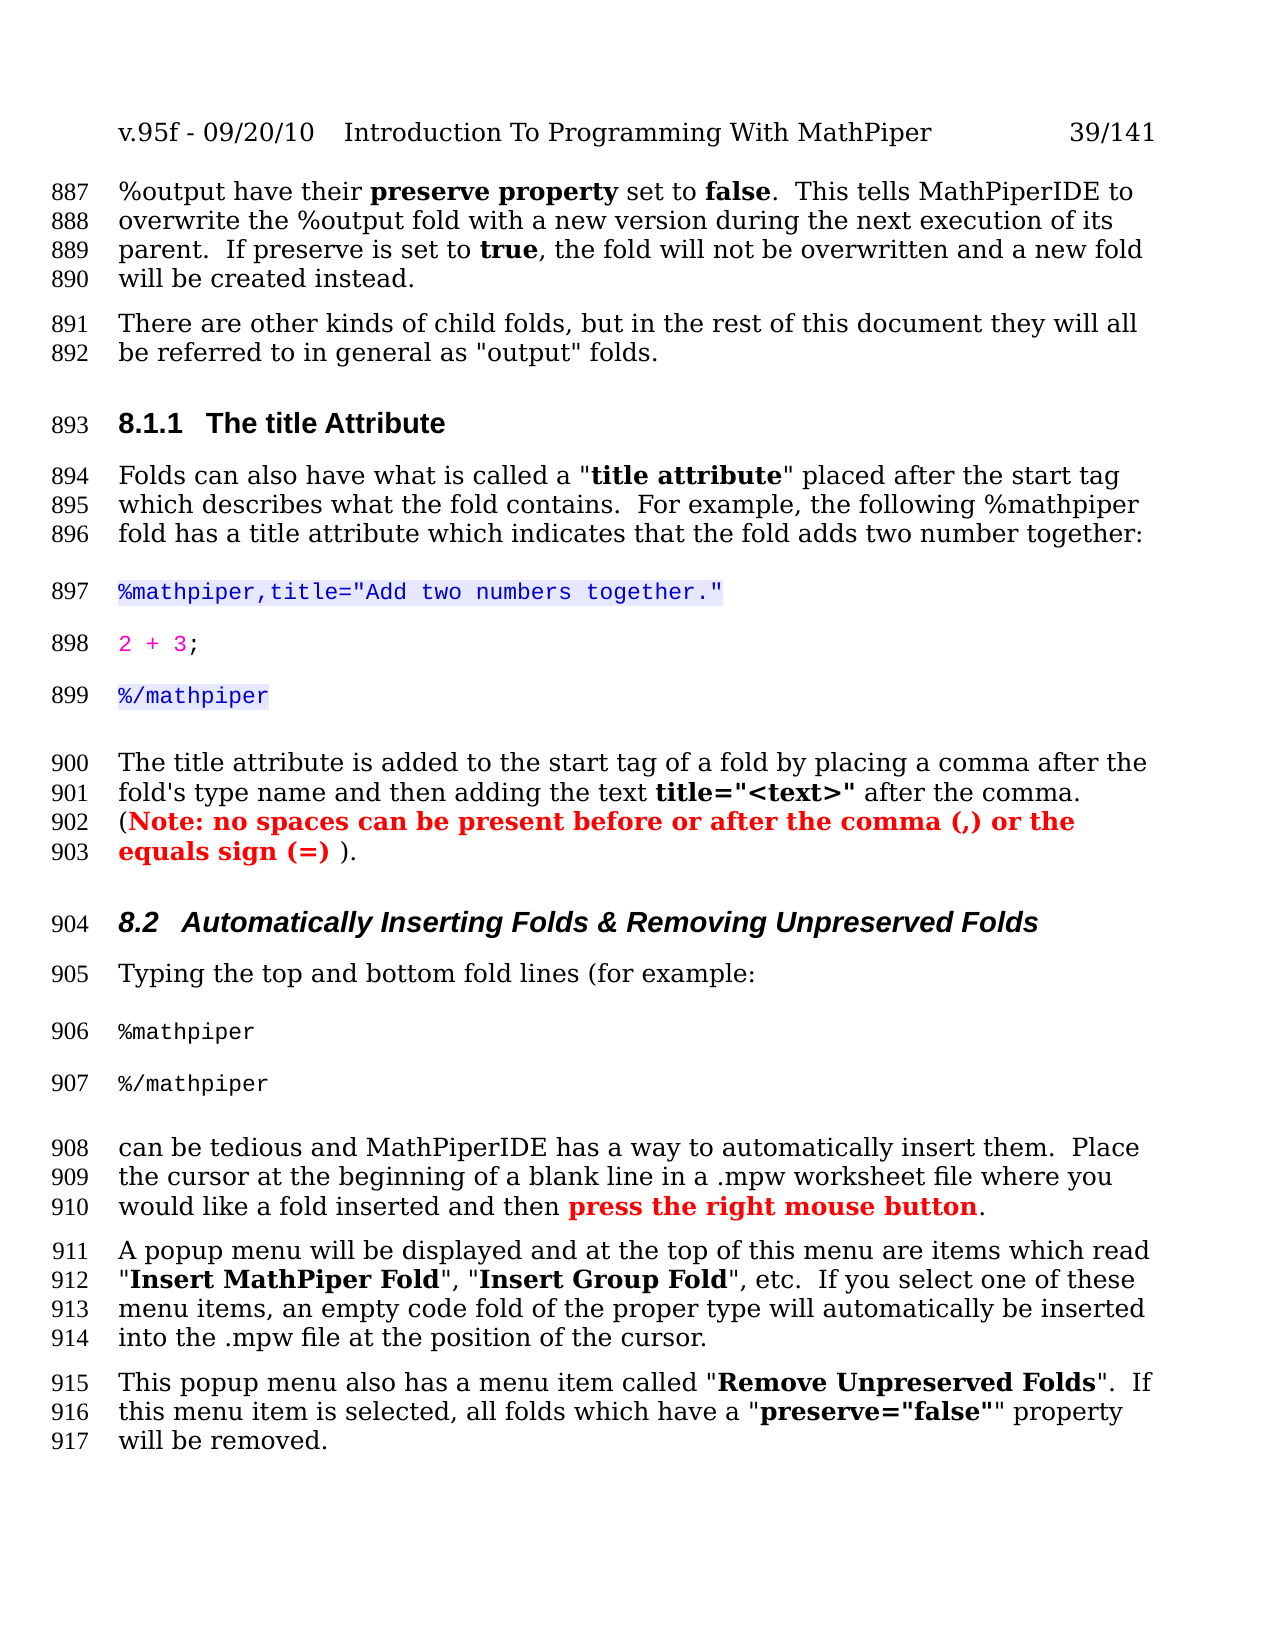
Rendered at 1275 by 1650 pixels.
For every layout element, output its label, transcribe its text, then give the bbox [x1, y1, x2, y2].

text The title attribute is added to the start tag of a fold by placing a comma after the fold's type name and then adding the text title="<text>" after the comma. (Note: no spaces can be present before or after the comma (,) or the equals sign (=) ). [118, 748, 1157, 866]
text 2 + 3; [118, 632, 1157, 658]
text %output have their preserve property set to false. This tells MathPiperIDE to overwrite the %output fold with a new version during the next execution of its parent. If preserve is set to true, the fold will not be overwritten and a new fold will be created instead. [118, 177, 1157, 294]
text %/mathpiper [118, 684, 1157, 710]
text Typing the top and bottom fold lines (for example: [118, 959, 1157, 988]
text A popup menu will be displayed and at the top of this menu are items which read "Insert MathPiper Fold", "Insert Group Fold", etc. If you select one of these menu items, an empty code fold of the proper type will automatically be inserted into the .mpw file at the position of the cursor. [118, 1236, 1157, 1353]
subtitle The title Attribute [118, 406, 1157, 440]
text Folds can also have what is called a "title attribute" placed after the start tag which describes what the fold contains. For example, the following %mathpiper fold has a title attribute which indicates that the fold adds two number together: [118, 461, 1157, 548]
text This popup menu also has a menu item called "Remove Unpreserved Folds". If this menu item is selected, all folds which have a "preserve="false"" property will be removed. [118, 1368, 1157, 1456]
text %mathpiper,title="Add two numbers together." [118, 580, 1157, 606]
subtitle Automatically Inserting Folds & Removing Unpreserved Folds [118, 905, 1157, 938]
text There are other kinds of child folds, but in the rest of this document they will all be referred to in general as "output" folds. [118, 309, 1157, 367]
text can be tedious and MathPiperIDE has a way to automatically insert them. Place the cursor at the beginning of a blank line in a .mpw worksheet file where you would like a fold inserted and then press the right mouse button. [118, 1133, 1157, 1221]
text %/mathpiper [118, 1072, 1157, 1098]
text %mathpiper [118, 1021, 1157, 1046]
